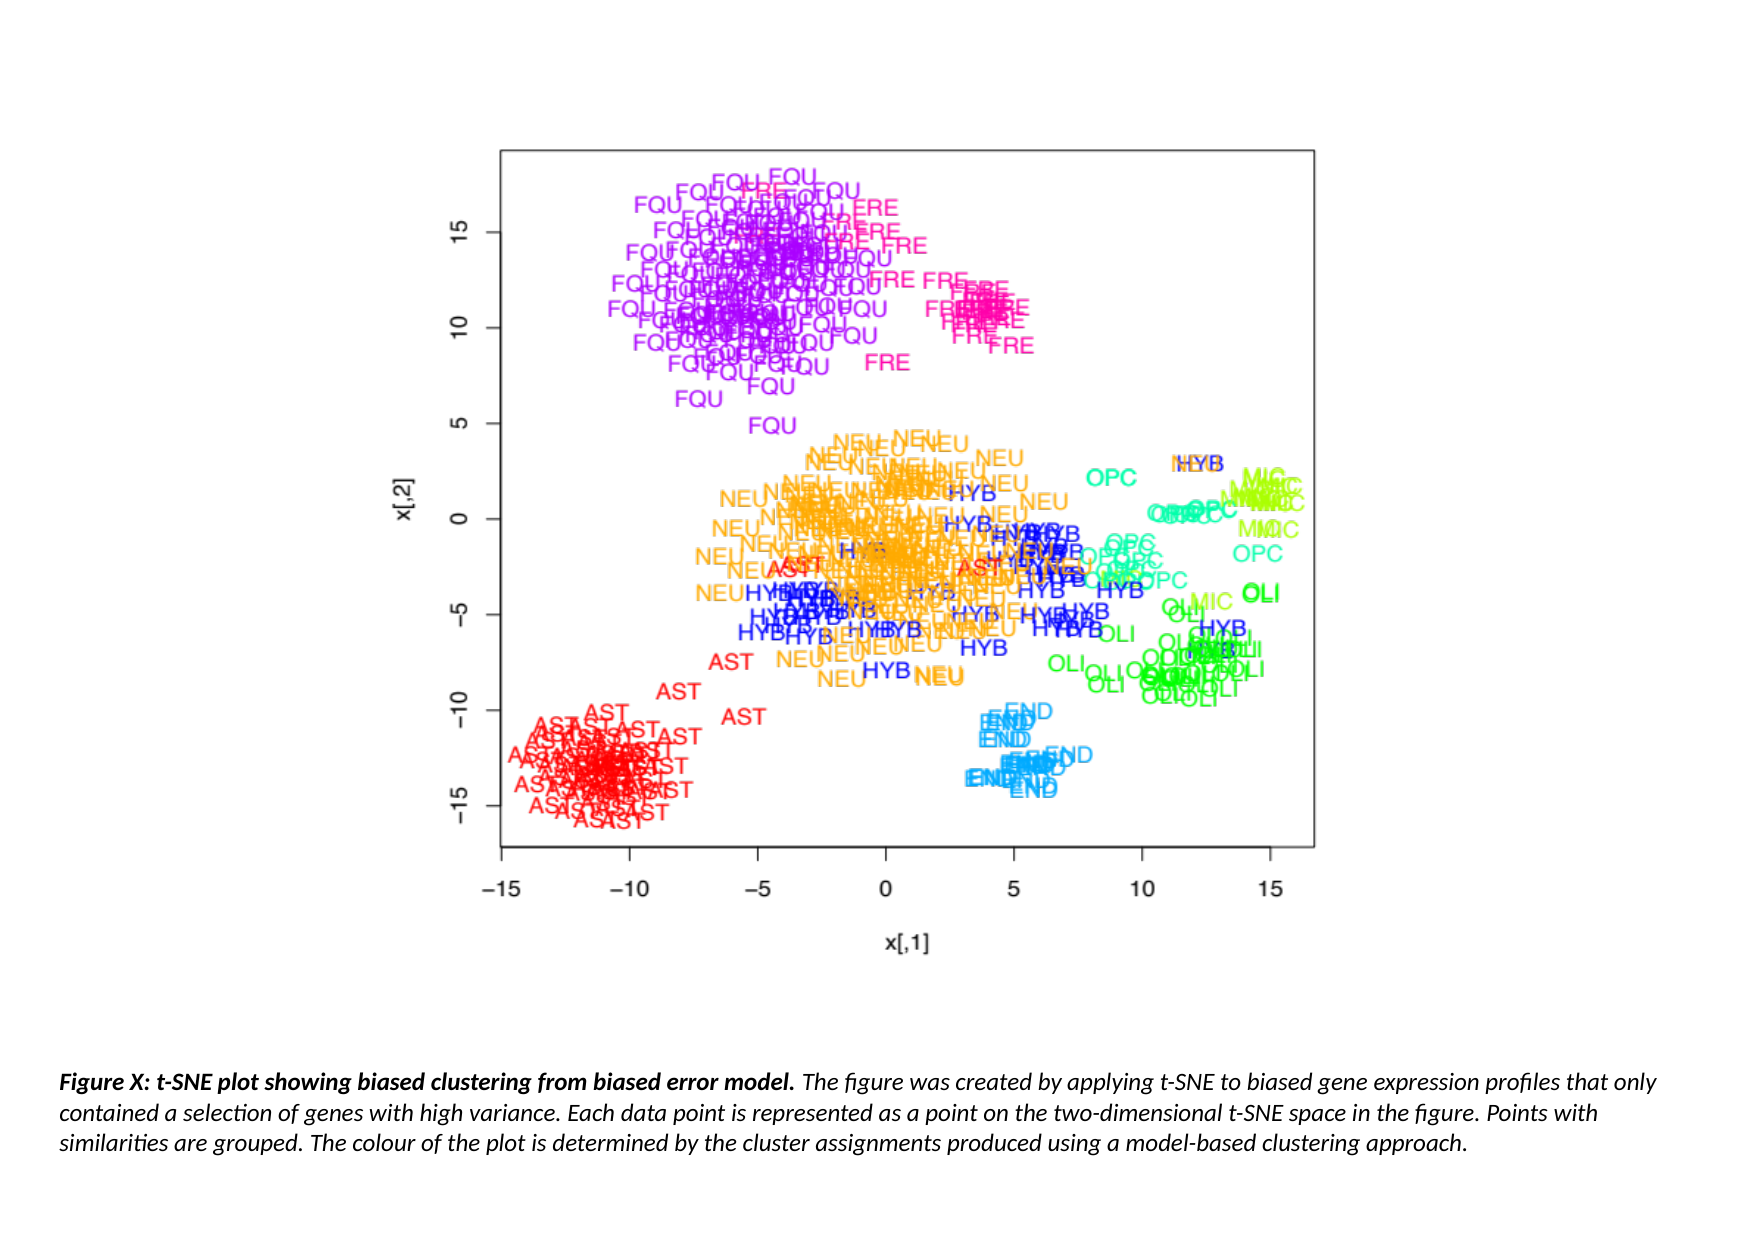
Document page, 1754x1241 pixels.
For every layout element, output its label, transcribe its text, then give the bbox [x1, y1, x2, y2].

text Figure X: t-SNE plot showing biased clustering from biased error model. The figure was created by applying t-SNE to biased gene expression profiles that only contained a selection of genes with high variance. Each data point is represented as a point on the two-dimensional t-SNE space in the figure. Points with similarities are grouped. The colour of the plot is determined by the cluster assignments produced using a model-based clustering approach. [59, 1066, 1695, 1158]
